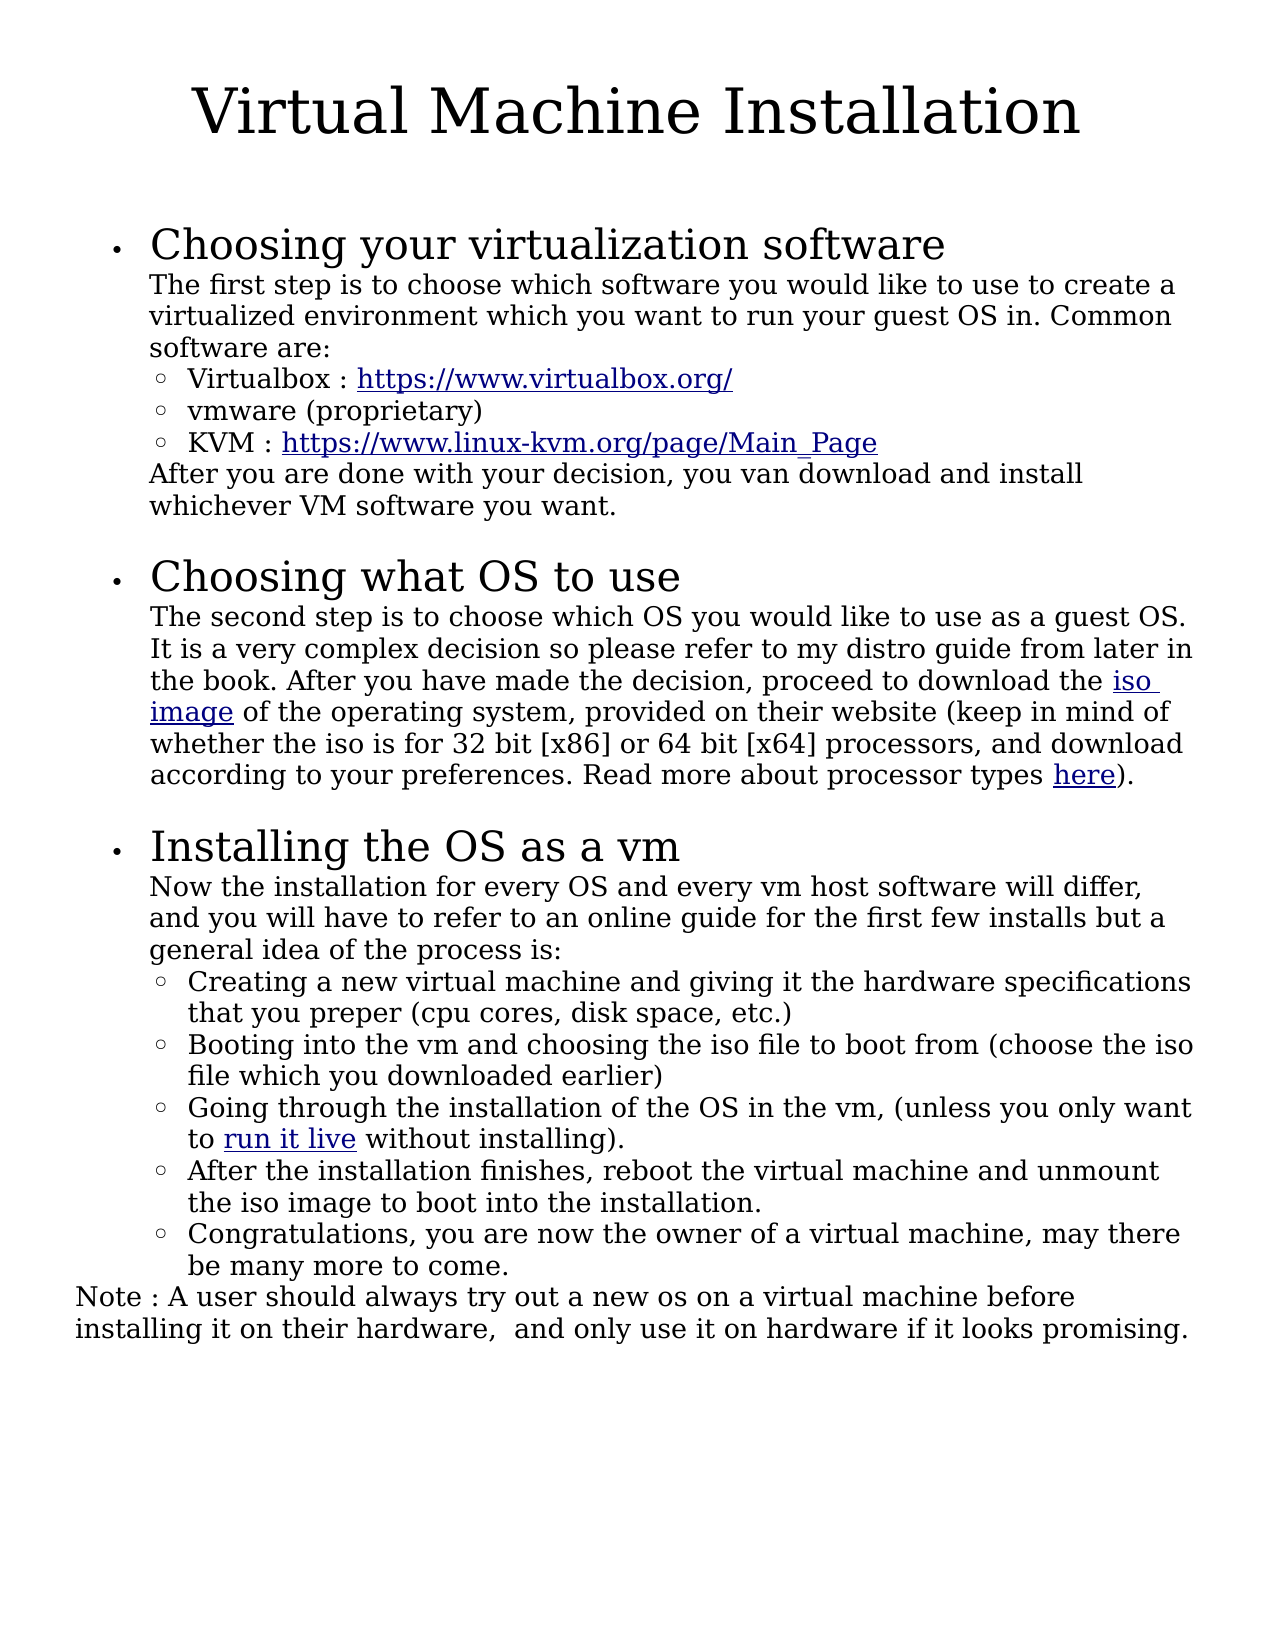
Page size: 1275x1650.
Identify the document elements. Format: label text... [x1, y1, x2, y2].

text Note : A user should always try out a new os on a virtual machine before installing it on their hardware, and only use it on hardware if it looks promising. [75, 1282, 1200, 1345]
list Booting into the vm and choosing the iso file to boot from (choose the iso file which you downloaded earlier) [150, 1029, 1200, 1092]
list Virtualbox : https://www.virtualbox.org/ [150, 364, 1200, 395]
list Creating a new virtual machine and giving it the hardware specifications that you preper (cpu cores, disk space, etc.) [150, 966, 1200, 1029]
list After the installation finishes, reboot the virtual machine and unmount the iso image to boot into the installation. [150, 1155, 1200, 1218]
list Installing the OS as a vm [112, 823, 1200, 871]
list The second step is to choose which OS you would like to use as a guest OS. It is a very complex decision so please refer to my distro guide from later in the book. After you have made the decision, proceed to download the iso image of the operating system, provided on their website (keep in mind of whether the iso is for 32 bit [x86] or 64 bit [x64] processors, and download according to your preferences. Read more about processor types here). [112, 602, 1200, 791]
list Choosing what OS to use [112, 553, 1200, 602]
text Now the installation for every OS and every vm host software will differ, and you will have to refer to an online guide for the first few installs but a general idea of the process is: [149, 871, 1200, 966]
list vmware (proprietary) [150, 395, 1200, 427]
text Virtual Machine Installation [75, 75, 1200, 221]
text After you are done with your decision, you van download and install whichever VM software you want. [149, 458, 1200, 522]
list Choosing your virtualization software [112, 221, 1200, 269]
list Congratulations, you are now the owner of a virtual machine, may there be many more to come. [150, 1218, 1200, 1282]
list KVM : https://www.linux-kvm.org/page/Main_Page [150, 427, 1200, 458]
text The first step is to choose which software you would like to use to create a virtualized environment which you want to run your guest OS in. Common software are: [149, 269, 1200, 364]
list Going through the installation of the OS in the vm, (unless you only want to run it live without installing). [150, 1092, 1200, 1155]
